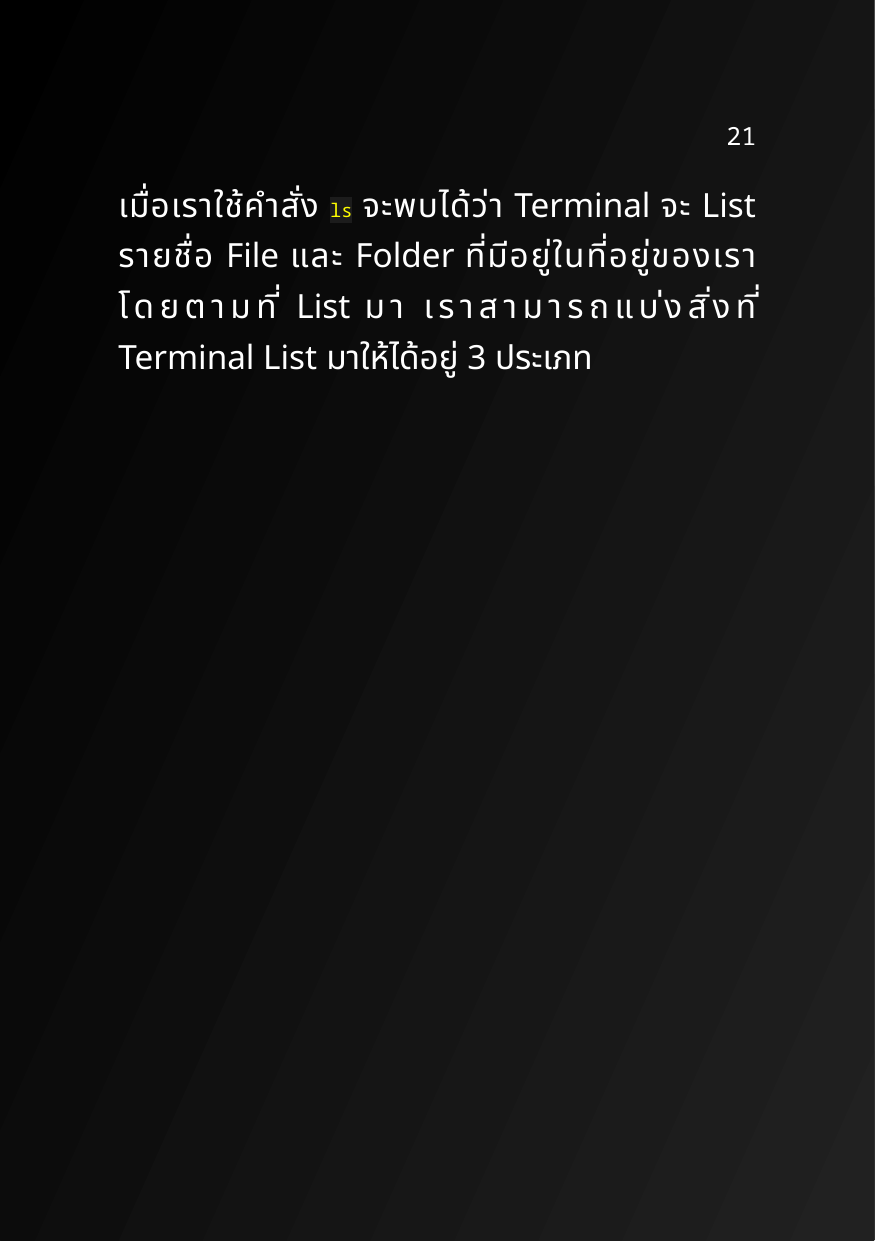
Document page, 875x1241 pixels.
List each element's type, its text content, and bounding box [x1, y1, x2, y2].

text เมื่อเราใช้คำสั่ง ls จะพบได้ว่า Terminal จะ List รายชื่อ File และ Folder ที่มีอยู่ในที่อยู่ของเรา โดยตามที่ List มา เราสามารถแบ่งสิ่งที่ Terminal List มาให้ได้อยู่ 3 ประเภท [118, 182, 756, 384]
